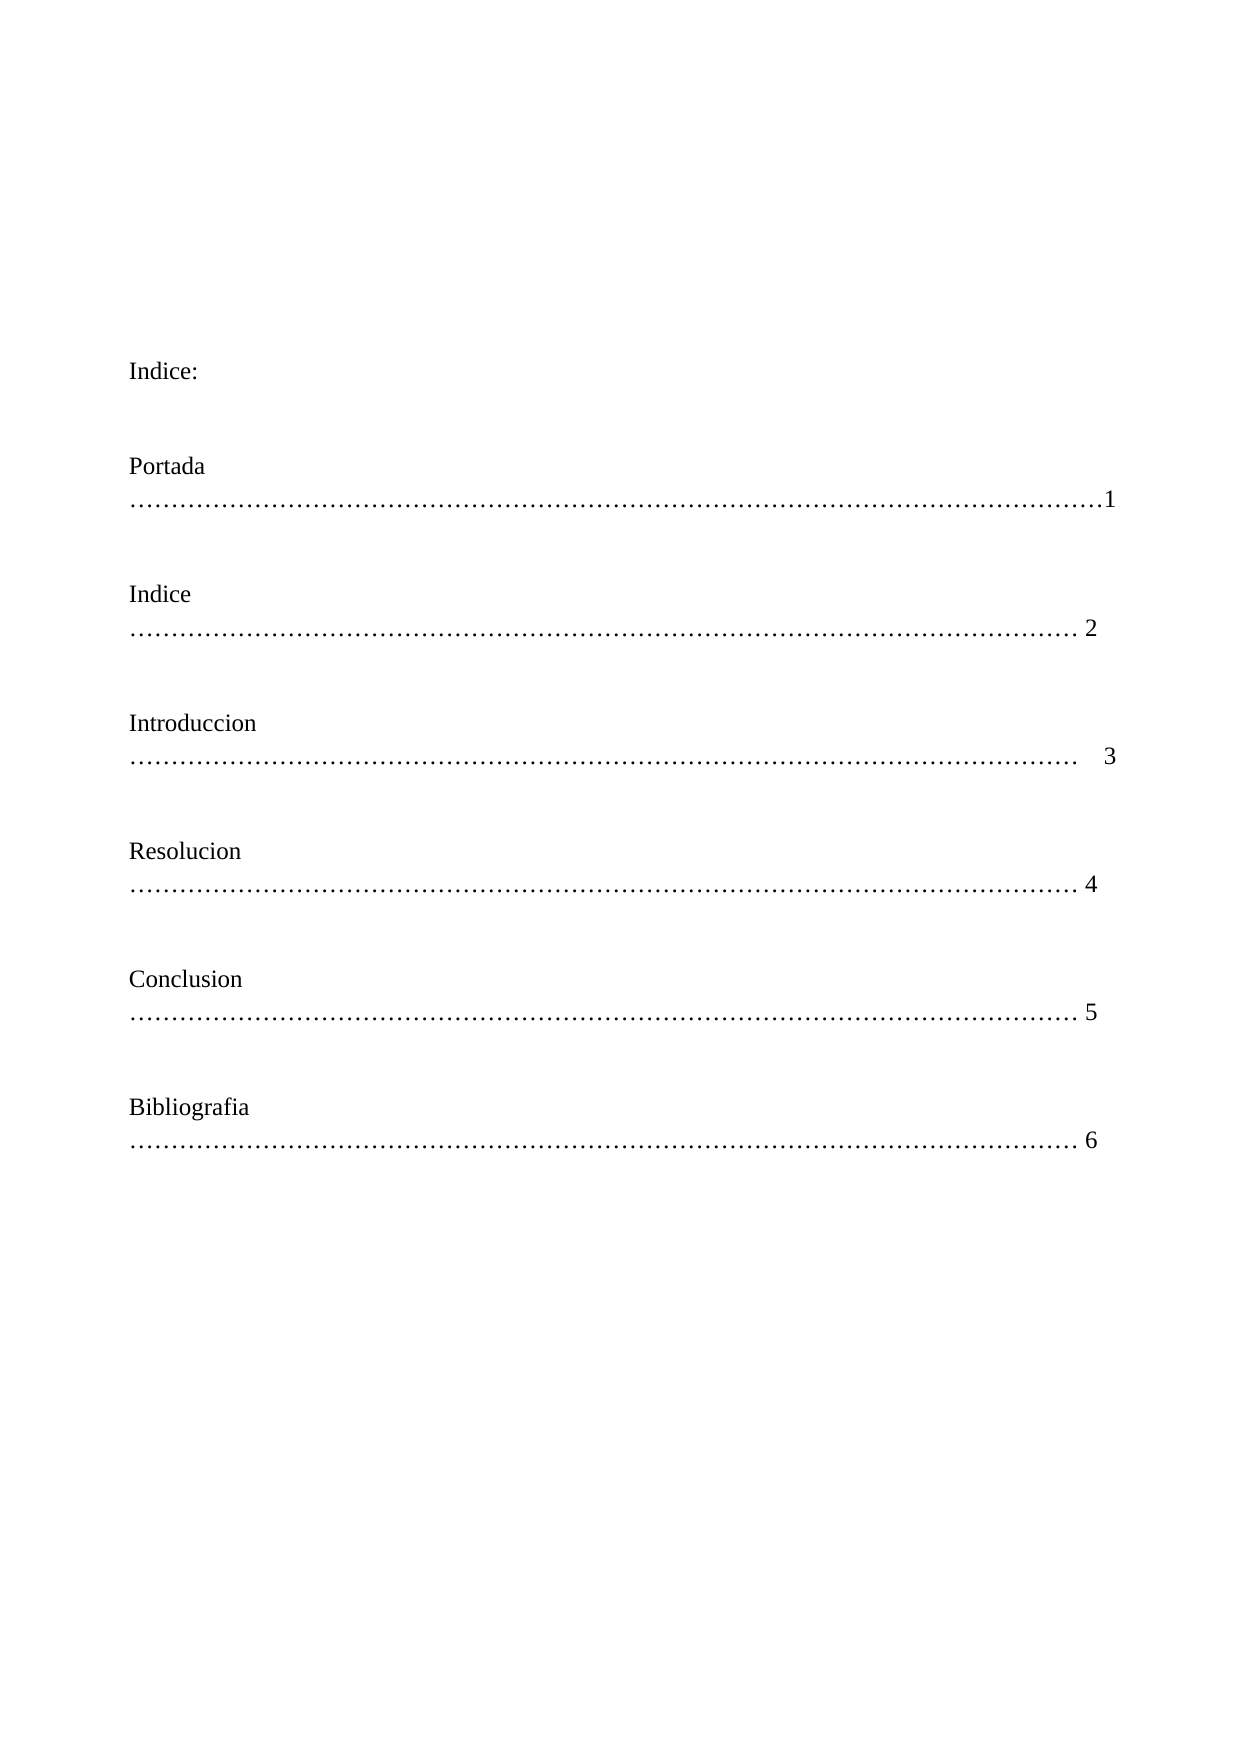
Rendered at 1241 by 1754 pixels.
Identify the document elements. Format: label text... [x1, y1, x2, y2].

text Indice: [129, 356, 1122, 385]
text Resolucion …………………………………………………………………………………………………… 4 [129, 836, 1122, 898]
text Indice …………………………………………………………………………………………………… 2 [129, 579, 1122, 641]
text Conclusion …………………………………………………………………………………………………… 5 [129, 964, 1122, 1026]
text Bibliografia …………………………………………………………………………………………………… 6 [129, 1092, 1122, 1154]
text Portada ………………………………………………………………………………………………………1 [129, 451, 1122, 513]
text Introduccion …………………………………………………………………………………………………… 3 [129, 708, 1122, 769]
